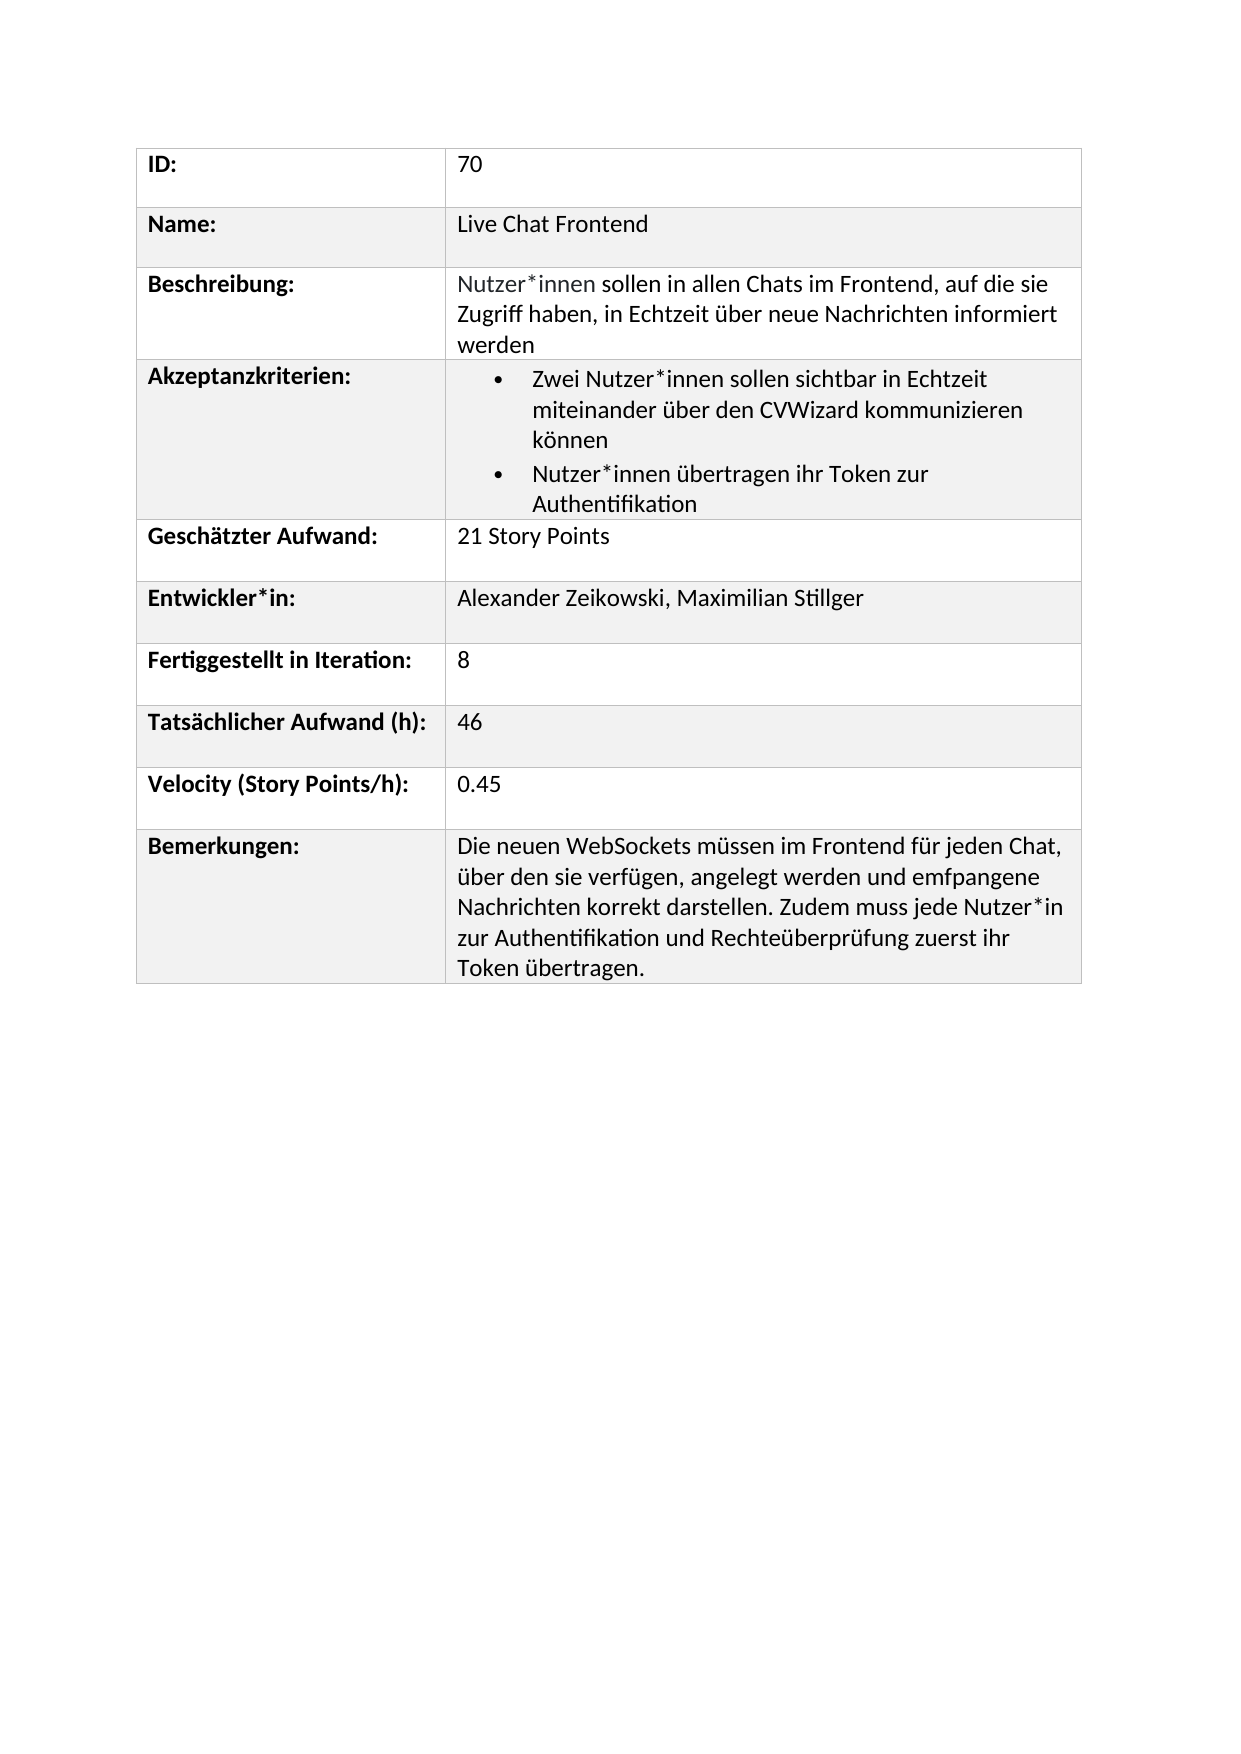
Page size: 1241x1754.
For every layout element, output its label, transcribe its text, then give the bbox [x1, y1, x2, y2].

table_cell Live Chat Frontend [446, 208, 1081, 267]
table_cell Tatsächlicher Aufwand (h): [137, 706, 445, 767]
table_cell Alexander Zeikowski, Maximilian Stillger [446, 582, 1081, 643]
table_cell Beschreibung: [137, 268, 445, 359]
table_cell Name: [137, 208, 445, 267]
table_cell Entwickler*in: [137, 582, 445, 643]
table_cell Zwei Nutzer*innen sollen sichtbar in Echtzeit miteinander über den CVWizard kommunizieren können Nutzer*innen übertragen ihr Token zur Authentifikation [446, 360, 1081, 519]
table_cell Geschätzter Aufwand: [137, 520, 445, 581]
table_cell Bemerkungen: [137, 830, 445, 983]
table_header ID: [137, 149, 445, 207]
table_cell Fertiggestellt in Iteration: [137, 644, 445, 705]
table_cell 8 [446, 644, 1081, 705]
table_cell Akzeptanzkriterien: [137, 360, 445, 519]
table_header 70 [446, 149, 1081, 207]
table_cell Nutzer*innen sollen in allen Chats im Frontend, auf die sie Zugriff haben, in Echtzeit über neue Nachrichten informiert werden [446, 268, 1081, 359]
table_cell Die neuen WebSockets müssen im Frontend für jeden Chat, über den sie verfügen, angelegt werden und emfpangene Nachrichten korrekt darstellen. Zudem muss jede Nutzer*in zur Authentifikation und Rechteüberprüfung zuerst ihr Token übertragen. [446, 830, 1081, 983]
table_cell 21 Story Points [446, 520, 1081, 581]
table_cell 0.45 [446, 768, 1081, 829]
table_cell 46 [446, 706, 1081, 767]
table_cell Velocity (Story Points/h): [137, 768, 445, 829]
